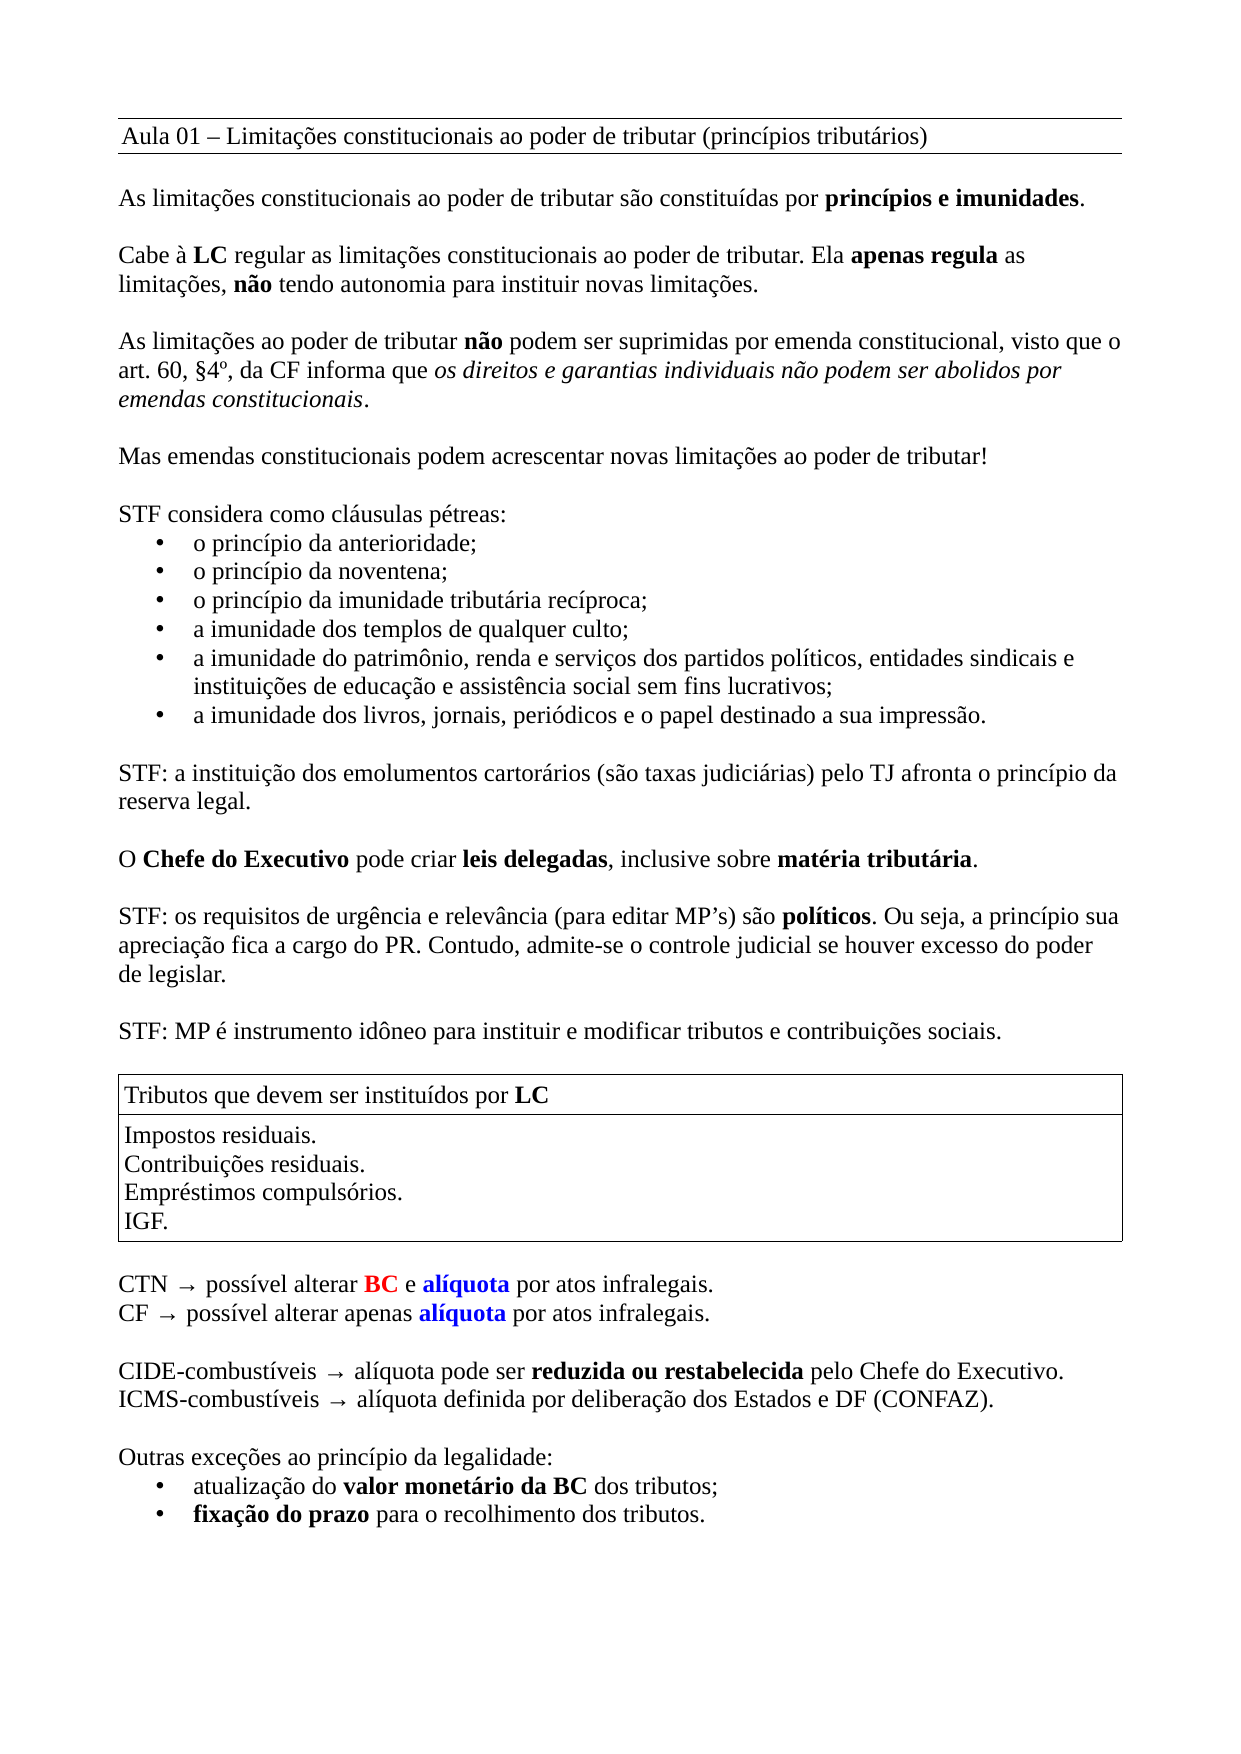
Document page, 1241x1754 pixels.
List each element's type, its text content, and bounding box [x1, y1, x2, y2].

list atualização do valor monetário da BC dos tributos; [156, 1471, 1122, 1499]
text O Chefe do Executivo pode criar leis delegadas, inclusive sobre matéria tributária. [118, 844, 1122, 873]
list fixação do prazo para o recolhimento dos tributos. [156, 1499, 1122, 1528]
text Cabe à LC regular as limitações constitucionais ao poder de tributar. Ela apenas regula as limitações, não tendo autonomia para instituir novas limitações. [118, 240, 1122, 298]
text As limitações constitucionais ao poder de tributar são constituídas por princípios e imunidades. [118, 183, 1122, 211]
text STF: a instituição dos emolumentos cartorários (são taxas judiciárias) pelo TJ afronta o princípio da reserva legal. [118, 758, 1122, 815]
text STF: MP é instrumento idôneo para instituir e modificar tributos e contribuições sociais. [118, 1016, 1122, 1045]
text Outras exceções ao princípio da legalidade: [118, 1442, 1122, 1471]
text ICMS-combustíveis → alíquota definida por deliberação dos Estados e DF (CONFAZ). [118, 1384, 1122, 1413]
list o princípio da imunidade tributária recíproca; [156, 585, 1122, 614]
text STF: os requisitos de urgência e relevância (para editar MP’s) são políticos. Ou seja, a princípio sua apreciação fica a cargo do PR. Contudo, admite-se o controle judicial se houver excesso do poder de legislar. [118, 901, 1122, 988]
text Mas emendas constitucionais podem acrescentar novas limitações ao poder de tributar! [118, 441, 1122, 470]
text CIDE-combustíveis → alíquota pode ser reduzida ou restabelecida pelo Chefe do Executivo. [118, 1356, 1122, 1384]
text STF considera como cláusulas pétreas: [118, 499, 1122, 528]
list o princípio da anterioridade; [156, 528, 1122, 556]
text CTN → possível alterar BC e alíquota por atos infralegais. [118, 1269, 1122, 1298]
list a imunidade dos templos de qualquer culto; [156, 614, 1122, 643]
text CF → possível alterar apenas alíquota por atos infralegais. [118, 1298, 1122, 1327]
table_header Tributos que devem ser instituídos por LC [119, 1075, 1122, 1114]
list a imunidade do patrimônio, renda e serviços dos partidos políticos, entidades sindicais e instituições de educação e assistência social sem fins lucrativos; [156, 643, 1122, 700]
list a imunidade dos livros, jornais, periódicos e o papel destinado a sua impressão. [156, 700, 1122, 729]
text As limitações ao poder de tributar não podem ser suprimidas por emenda constitucional, visto que o art. 60, §4º, da CF informa que os direitos e garantias individuais não podem ser abolidos por emendas constitucionais. [118, 326, 1122, 413]
list o princípio da noventena; [156, 556, 1122, 585]
table_cell Impostos residuais. Contribuições residuais. Empréstimos compulsórios. IGF. [119, 1115, 1122, 1241]
